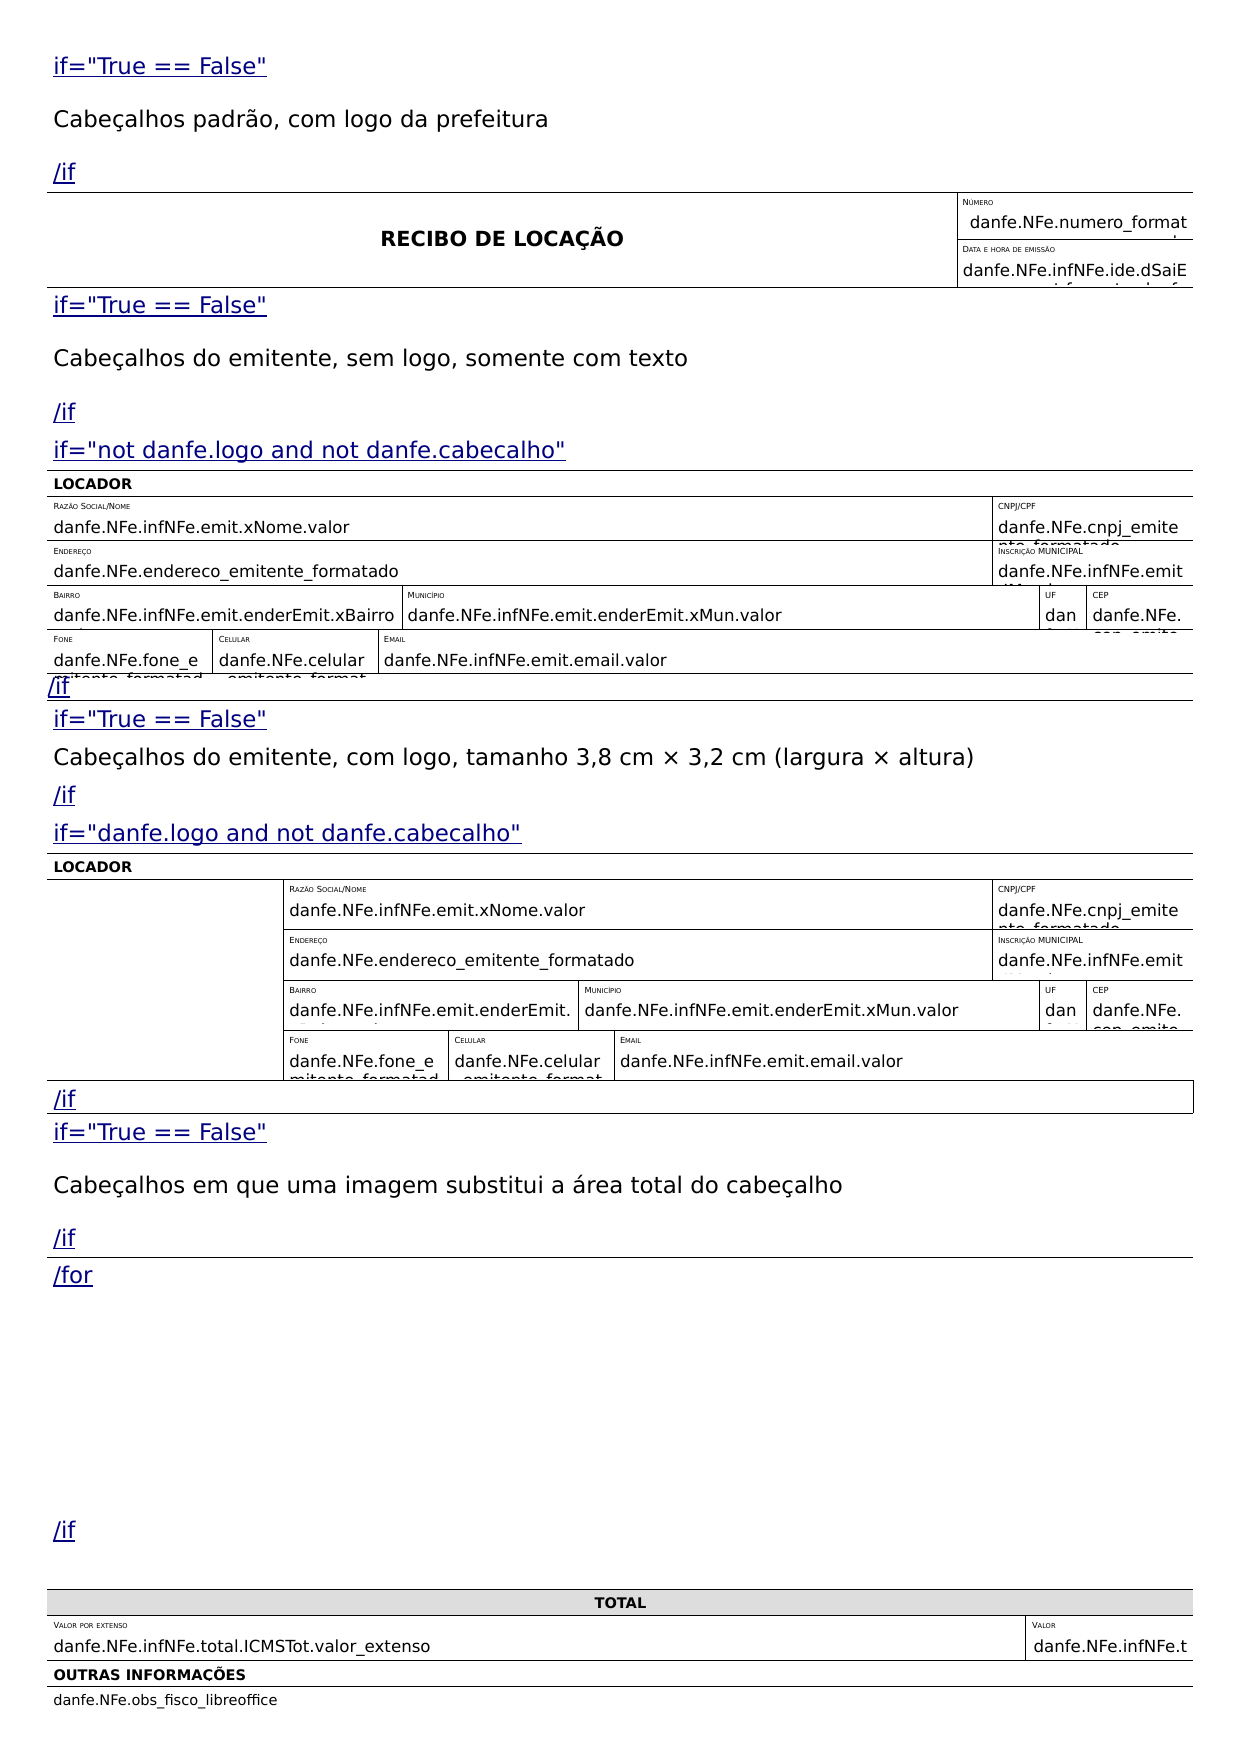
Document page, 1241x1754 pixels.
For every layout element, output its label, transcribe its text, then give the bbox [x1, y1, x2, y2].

table_cell /for [47, 1258, 1193, 1295]
table_cell /if [47, 1295, 1193, 1550]
